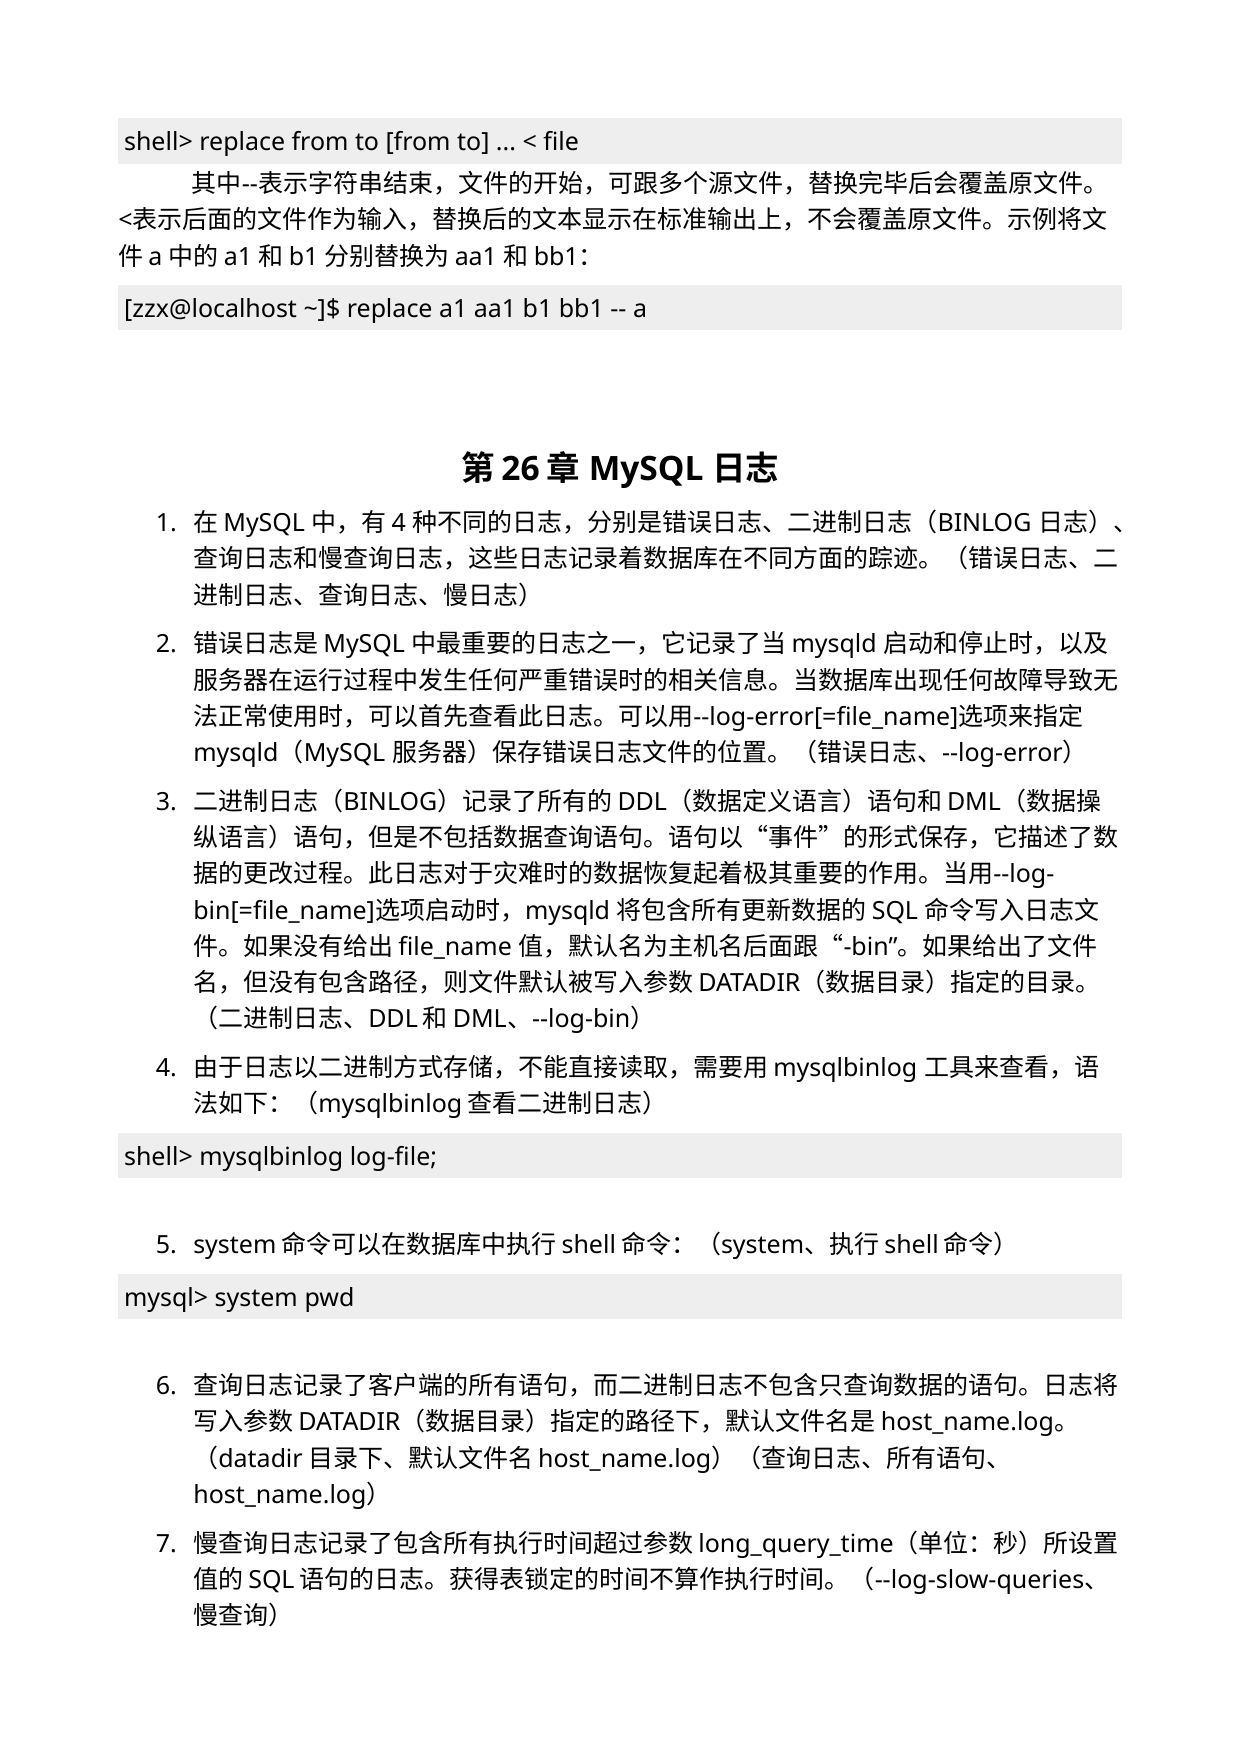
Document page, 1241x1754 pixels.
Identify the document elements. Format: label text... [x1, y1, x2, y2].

list 在MySQL 中，有4 种不同的日志，分别是错误日志、二进制日志（BINLOG 日志）、查询日志和慢查询日志，这些日志记录着数据库在不同方面的踪迹。（错误日志、二进制日志、查询日志、慢日志） [156, 503, 1122, 611]
table_header shell> mysqlbinlog log-file; [118, 1133, 1122, 1178]
list system命令可以在数据库中执行shell命令：（system、执行shell命令） [156, 1225, 1122, 1261]
list 查询日志记录了客户端的所有语句，而二进制日志不包含只查询数据的语句。日志将写入参数DATADIR（数据目录）指定的路径下，默认文件名是host_name.log。（datadir目录下、默认文件名host_name.log）（查询日志、所有语句、host_name.log） [156, 1366, 1122, 1511]
table_header mysql> system pwd [118, 1274, 1122, 1319]
table_header shell> replace from to [from to] ... < file [118, 118, 1122, 164]
subtitle 第26章 MySQL 日志 [118, 444, 1122, 490]
text 其中--表示字符串结束，文件的开始，可跟多个源文件，替换完毕后会覆盖原文件。<表示后面的文件作为输入，替换后的文本显示在标准输出上，不会覆盖原文件。示例将文件a 中的a1 和b1 分别替换为aa1 和bb1： [118, 164, 1122, 272]
list 错误日志是MySQL 中最重要的日志之一，它记录了当mysqld 启动和停止时，以及服务器在运行过程中发生任何严重错误时的相关信息。当数据库出现任何故障导致无法正常使用时，可以首先查看此日志。可以用--log-error[=file_name]选项来指定mysqld（MySQL 服务器）保存错误日志文件的位置。（错误日志、--log-error） [156, 624, 1122, 769]
table_header [zzx@localhost ~]$ replace a1 aa1 b1 bb1 -- a [118, 285, 1122, 330]
list 二进制日志（BINLOG）记录了所有的DDL（数据定义语言）语句和DML（数据操纵语言）语句，但是不包括数据查询语句。语句以“事件”的形式保存，它描述了数据的更改过程。此日志对于灾难时的数据恢复起着极其重要的作用。当用--log-bin[=file_name]选项启动时，mysqld 将包含所有更新数据的SQL 命令写入日志文件。如果没有给出file_name 值，默认名为主机名后面跟“-bin”。如果给出了文件名，但没有包含路径，则文件默认被写入参数DATADIR（数据目录）指定的目录。（二进制日志、DDL和DML、--log-bin） [156, 781, 1122, 1035]
list 由于日志以二进制方式存储，不能直接读取，需要用mysqlbinlog 工具来查看，语法如下：（mysqlbinlog查看二进制日志） [156, 1048, 1122, 1120]
list 慢查询日志记录了包含所有执行时间超过参数long_query_time（单位：秒）所设置值的SQL语句的日志。获得表锁定的时间不算作执行时间。（--log-slow-queries、慢查询） [156, 1523, 1122, 1632]
